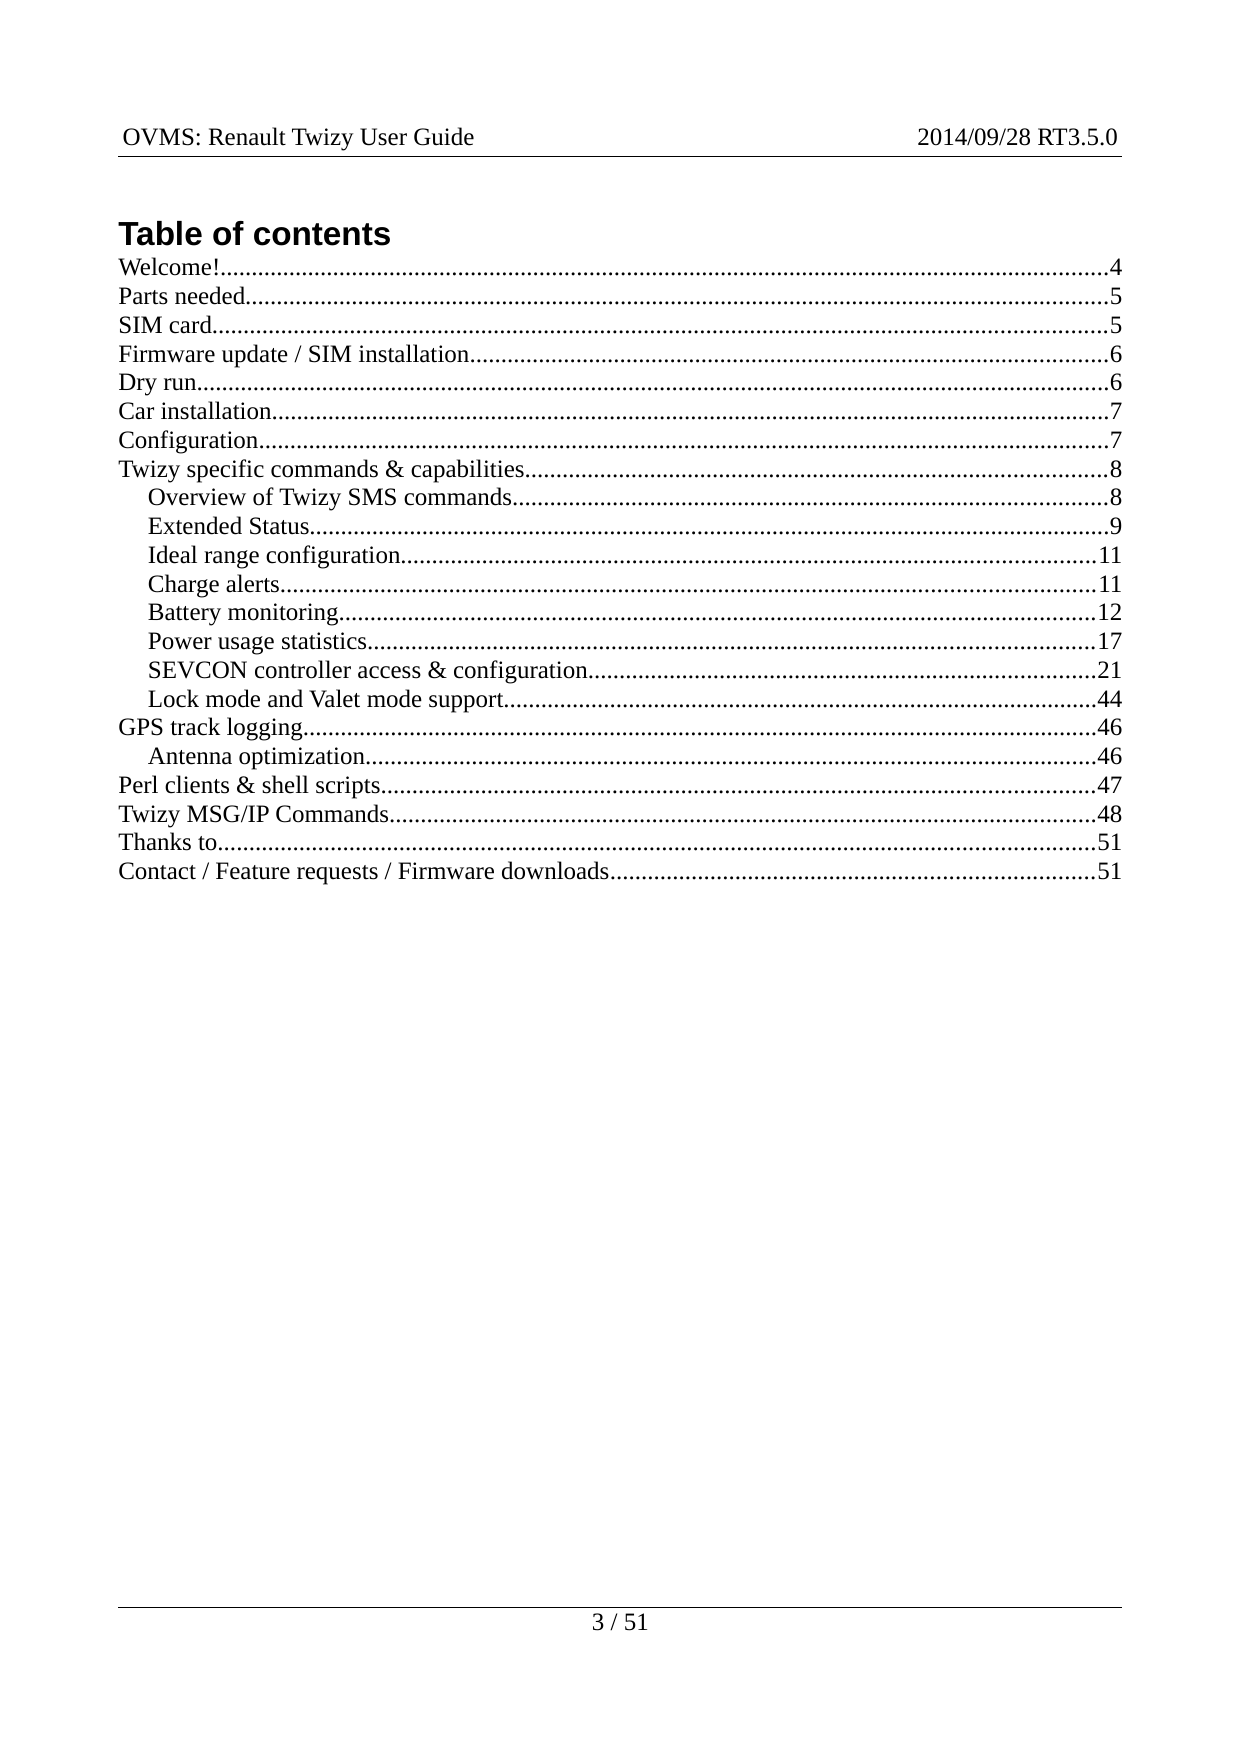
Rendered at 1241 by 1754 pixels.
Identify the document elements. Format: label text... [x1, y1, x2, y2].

text Overview of Twizy SMS commands 8 [148, 482, 1122, 511]
text Firmware update / SIM installation 6 [118, 339, 1122, 367]
text Twizy specific commands & capabilities 8 [118, 454, 1122, 482]
text Lock mode and Valet mode support 44 [148, 684, 1122, 712]
text Ideal range configuration 11 [148, 540, 1122, 569]
text Car installation 7 [118, 396, 1122, 425]
text GPS track logging 46 [118, 712, 1122, 741]
text Charge alerts 11 [148, 569, 1122, 597]
text Twizy MSG/IP Commands 48 [118, 799, 1122, 827]
subtitle Table of contents [118, 214, 1122, 252]
text Contact / Feature requests / Firmware downloads 51 [118, 856, 1122, 885]
text Parts needed 5 [118, 281, 1122, 310]
text Dry run 6 [118, 367, 1122, 396]
text SEVCON controller access & configuration 21 [148, 655, 1122, 684]
text Power usage statistics 17 [148, 626, 1122, 655]
text Perl clients & shell scripts 47 [118, 770, 1122, 799]
text Thanks to... 51 [118, 827, 1122, 856]
text Configuration 7 [118, 425, 1122, 454]
text Welcome! 4 [118, 252, 1122, 281]
text Antenna optimization 46 [148, 741, 1122, 770]
text SIM card 5 [118, 310, 1122, 339]
text Extended Status 9 [148, 511, 1122, 540]
text Battery monitoring 12 [148, 597, 1122, 626]
